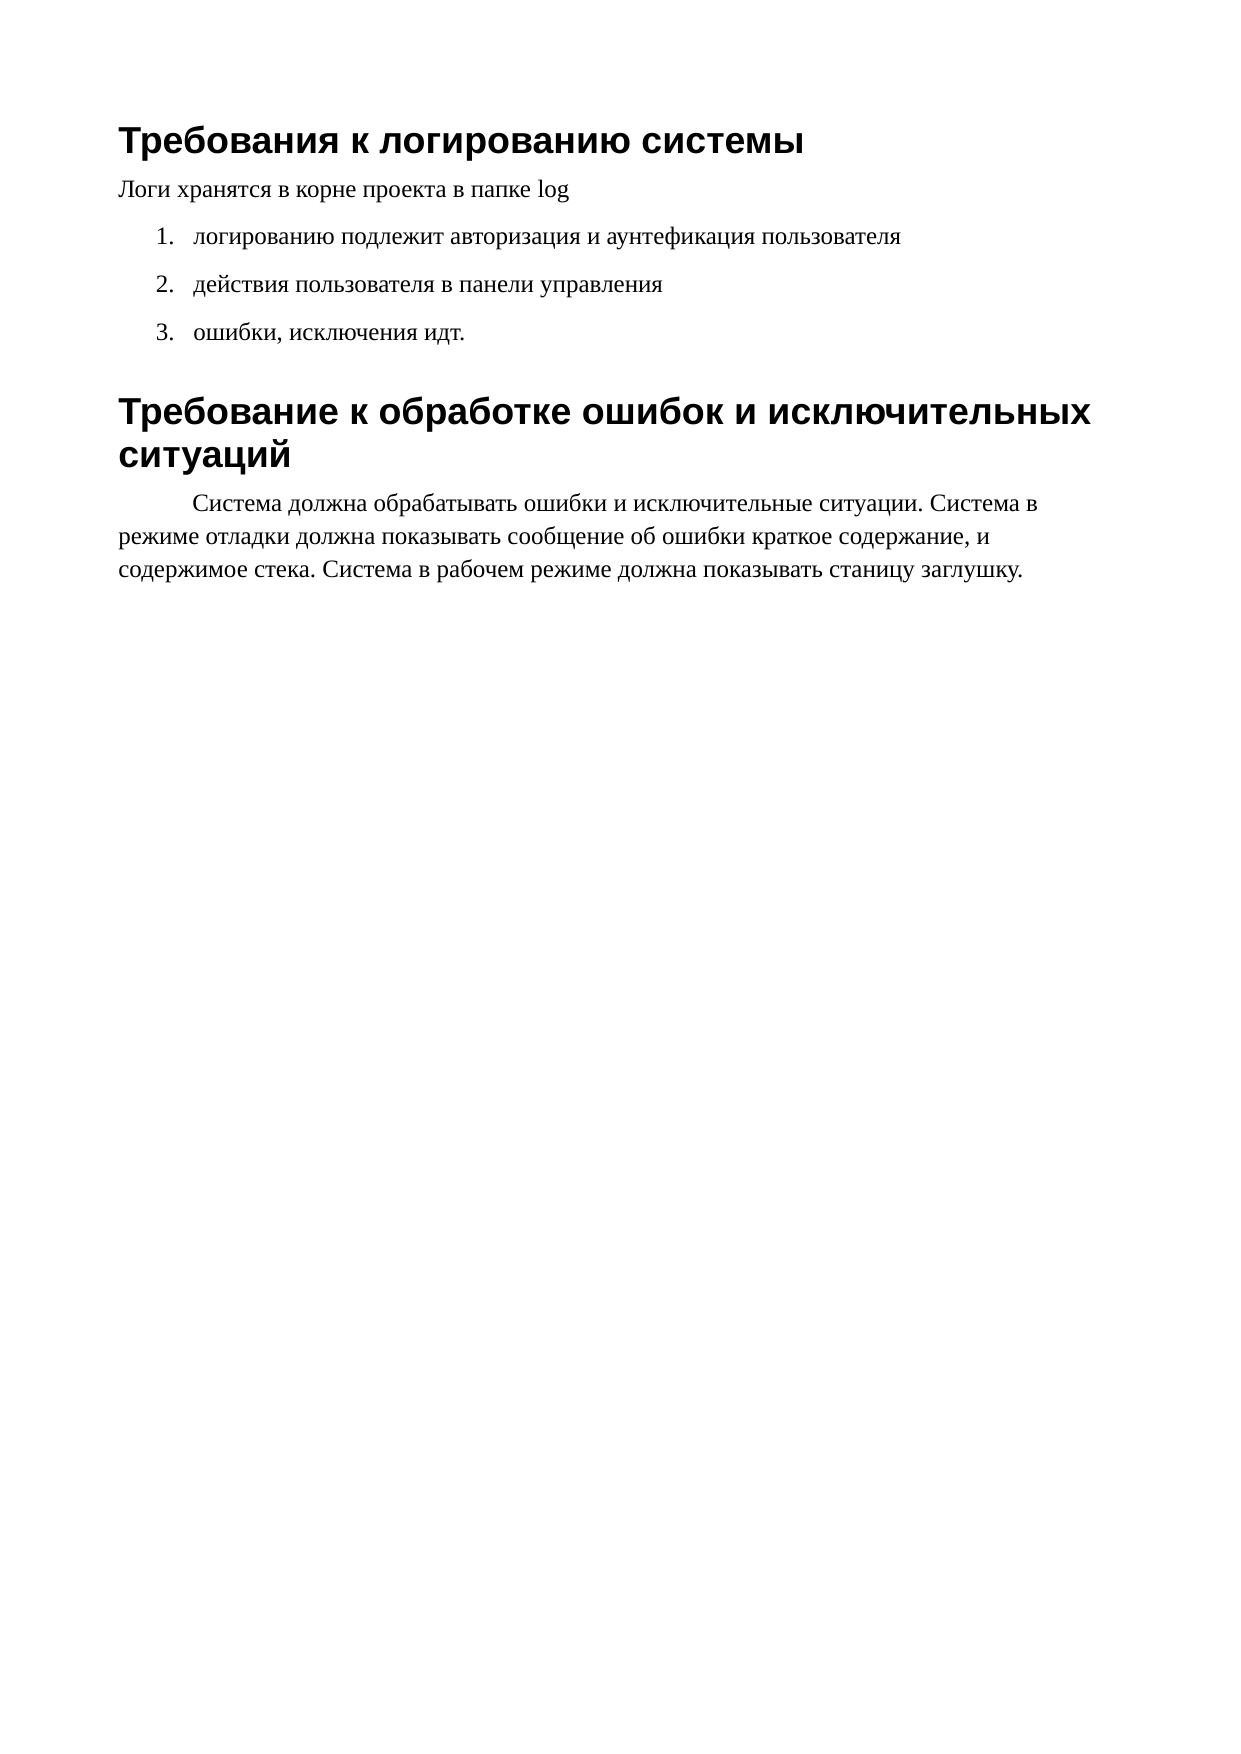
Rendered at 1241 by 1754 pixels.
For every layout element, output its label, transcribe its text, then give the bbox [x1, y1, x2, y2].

text Система должна обрабатывать ошибки и исключительные ситуации. Система в режиме отладки должна показывать сообщение об ошибки краткое содержание, и содержимое стека. Система в рабочем режиме должна показывать станицу заглушку. [118, 488, 1122, 583]
text Логи хранятся в корне проекта в папке log [118, 174, 1122, 202]
list действия пользователя в панели управления [156, 269, 1122, 298]
list логированию подлежит авторизация и аунтефикация пользователя [156, 221, 1122, 250]
list ошибки, исключения идт. [156, 317, 1122, 345]
subtitle Требования к логированию системы [118, 118, 1122, 161]
subtitle Требование к обработке ошибок и исключительных ситуаций [118, 389, 1122, 475]
